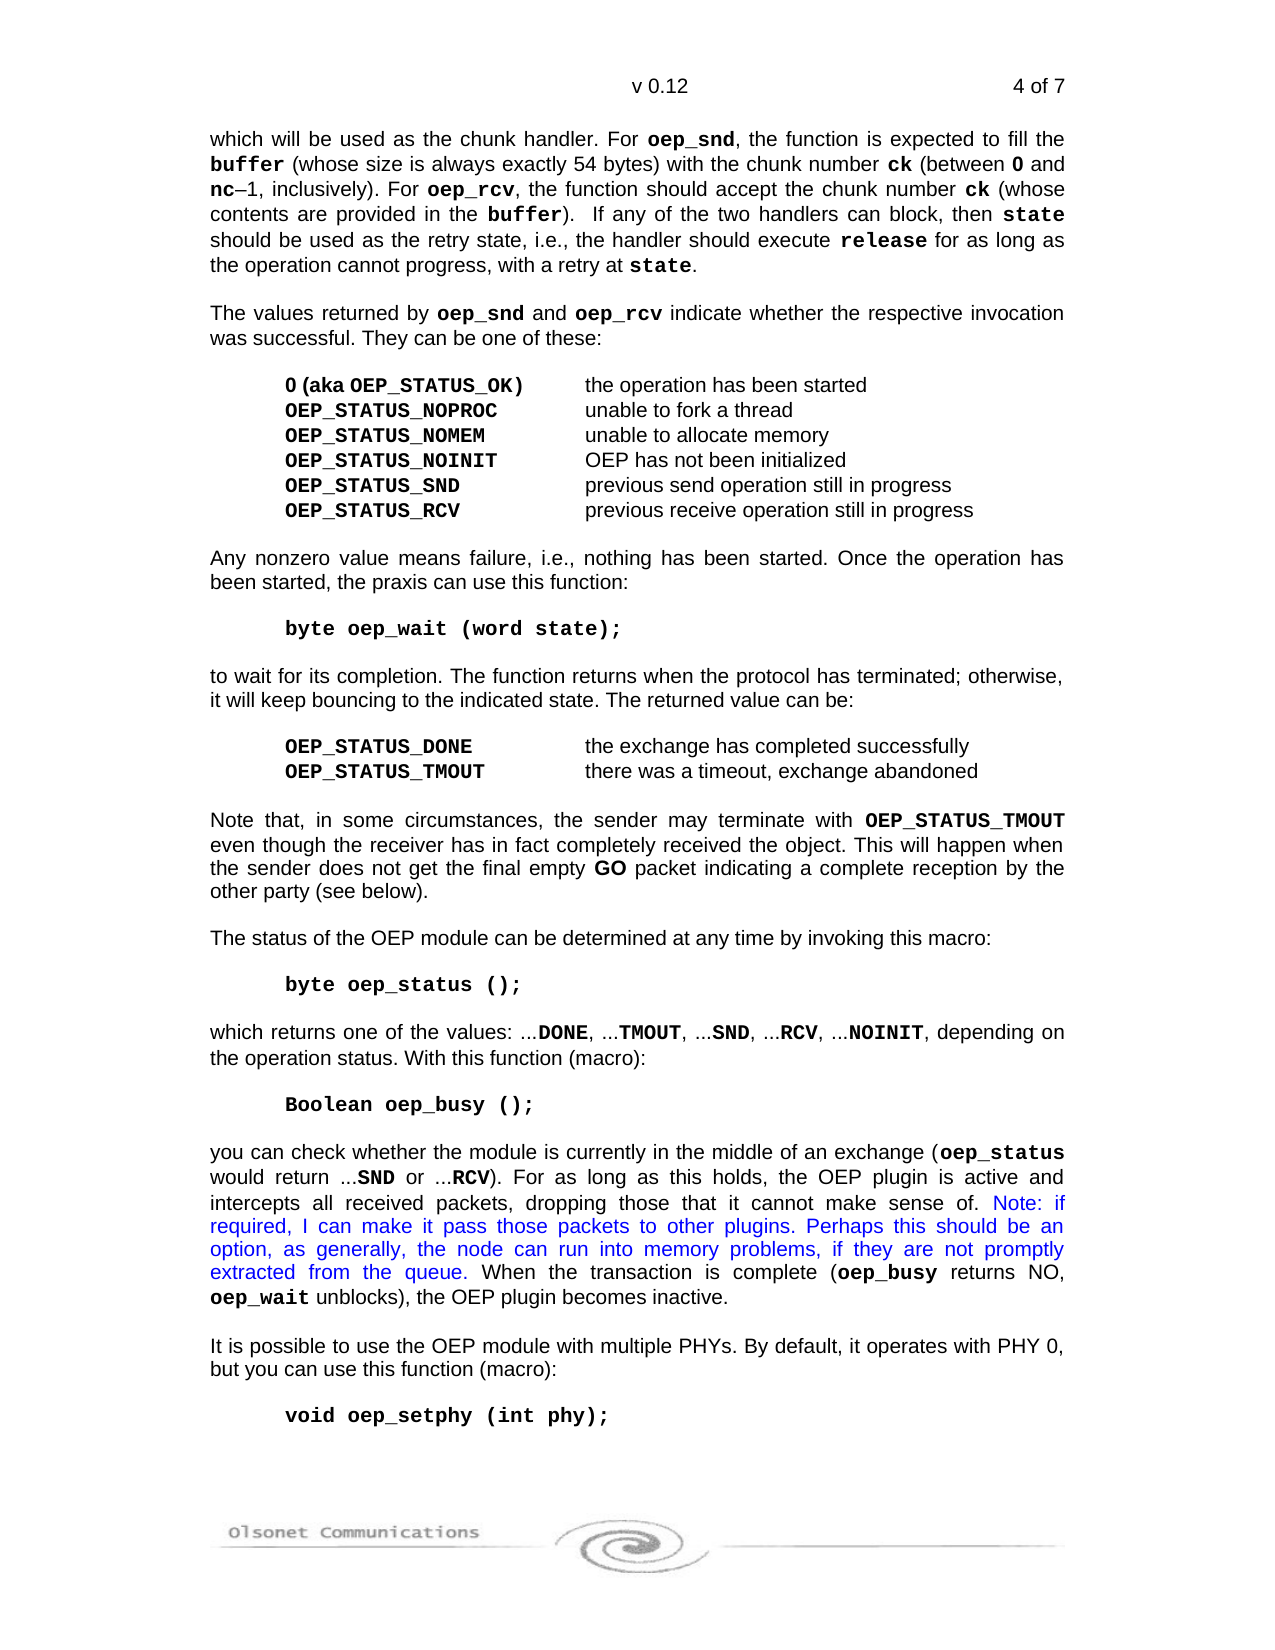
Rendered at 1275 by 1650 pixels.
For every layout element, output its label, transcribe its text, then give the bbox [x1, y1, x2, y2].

text byte oep_wait (word state); [210, 617, 1065, 642]
picture [210, 1504, 1065, 1596]
text Boolean oep_busy (); [210, 1092, 1065, 1118]
text to wait for its completion. The function returns when the protocol has terminated; otherwise, it will keep bouncing to the indicated state. The returned value can be: [210, 665, 1065, 711]
text OEP_STATUS_NOINIT OEP has not been initialized [210, 448, 1065, 473]
text Note that, in some circumstances, the sender may terminate with OEP_STATUS_TMOUT even though the receiver has in fact completely received the object. This will happen when the sender does not get the final empty GO packet indicating a complete reception by the other party (see below). [210, 808, 1065, 903]
text 0 (aka OEP_STATUS_OK) the operation has been started [210, 373, 1065, 398]
text The status of the OEP module can be determined at any time by invoking this macro: [210, 926, 1065, 949]
text It is possible to use the OEP module with multiple PHYs. By default, it operates with PHY 0, but you can use this function (macro): [210, 1334, 1065, 1381]
text OEP_STATUS_NOMEM unable to allocate memory [210, 423, 1065, 448]
text The values returned by oep_snd and oep_rcv indicate whether the respective invocation was successful. They can be one of these: [210, 302, 1065, 350]
text OEP_STATUS_RCV previous receive operation still in progress [210, 499, 1065, 524]
text OEP_STATUS_SND previous send operation still in progress [210, 473, 1065, 499]
text byte oep_status (); [210, 973, 1065, 998]
text OEP_STATUS_NOPROC unable to fork a thread [210, 398, 1065, 423]
text void oep_setphy (int phy); [210, 1404, 1065, 1429]
text you can check whether the module is currently in the middle of an exchange (oep_status would return ...SND or ...RCV). For as long as this holds, the OEP plugin is active and intercepts all received packets, dropping those that it cannot make sense of. Note: if required, I can make it pass those packets to other plugins. Perhaps this should be an option, as generally, the node can run into memory problems, if they are not promptly extracted from the queue. When the transaction is complete (oep_busy returns NO, oep_wait unblocks), the OEP plugin becomes inactive. [210, 1141, 1065, 1311]
text which will be used as the chunk handler. For oep_snd, the function is expected to fill the buffer (whose size is always exactly 54 bytes) with the chunk number ck (between 0 and nc–1, inclusively). For oep_rcv, the function should accept the chunk number ck (whose contents are provided in the buffer). If any of the two handlers can block, then state should be used as the retry state, i.e., the handler should execute release for as long as the operation cannot progress, with a retry at state. [210, 128, 1065, 278]
text OEP_STATUS_DONE the exchange has completed successfully [210, 735, 1065, 760]
text which returns one of the values: ...DONE, ...TMOUT, ...SND, ...RCV, ...NOINIT, depending on the operation status. With this function (macro): [210, 1021, 1065, 1069]
text Any nonzero value means failure, i.e., nothing has been started. Once the operation has been started, the praxis can use this function: [210, 547, 1065, 593]
text OEP_STATUS_TMOUT there was a timeout, exchange abandoned [210, 760, 1065, 785]
